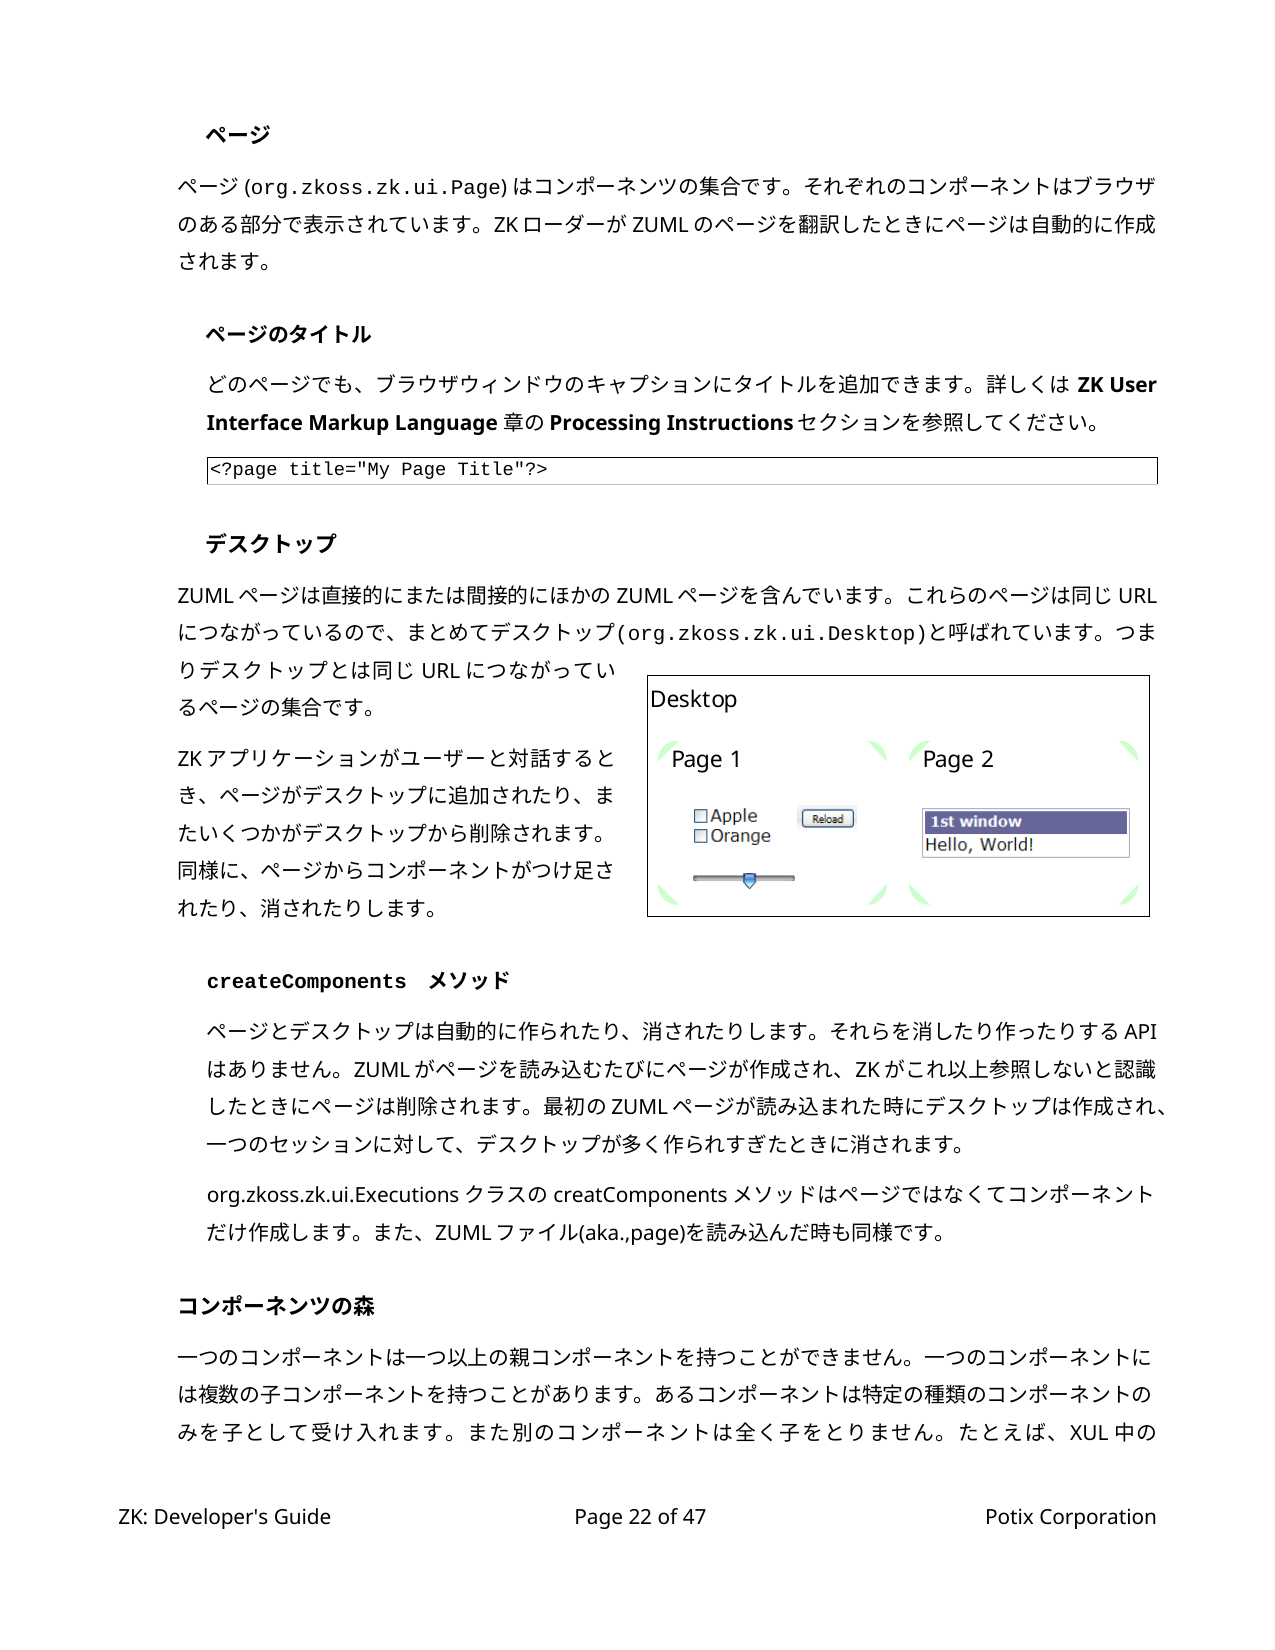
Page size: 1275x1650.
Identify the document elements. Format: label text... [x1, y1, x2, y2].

text org.zkoss.zk.ui.ExecutionsクラスのcreatComponentsメソッドはページではなくてコンポーネントだけ作成します。また、ZUMLファイル(aka.,page)を読み込んだ時も同様です。 [207, 1179, 1157, 1246]
subtitle ページのタイトル [206, 318, 1157, 348]
text どのページでも、ブラウザウィンドウのキャプションにタイトルを追加できます。詳しくはZK User Interface Markup Language 章のProcessing Instructionsセクションを参照してください。 [207, 369, 1157, 436]
text ZUMLページは直接的にまたは間接的にほかのZUMLページを含んでいます。これらのページは同じURLにつながっているので、まとめてデスクトップ(org.zkoss.zk.ui.Desktop)と呼ばれています。つまりデスクトップとは同じURLにつながっているページの集合です。 [177, 579, 1157, 722]
text ページとデスクトップは自動的に作られたり、消されたりします。それらを消したり作ったりするAPIはありません。ZUMLがページを読み込むたびにページが作成され、ZKがこれ以上参照しないと認識したときにページは削除されます。最初のZUMLページが読み込まれた時にデスクトップは作成され、一つのセッションに対して、デスクトップが多く作られすぎたときに消されます。 [207, 1016, 1157, 1158]
text ZKアプリケーションがユーザーと対話するとき、ページがデスクトップに追加されたり、またいくつかがデスクトップから削除されます。同様に、ページからコンポーネントがつけ足されたり、消されたりします。 [177, 742, 634, 922]
subtitle ページ [206, 118, 1157, 150]
text <?page title="My Page Title"?> [208, 458, 1157, 484]
subtitle createComponents メソッド [207, 965, 1157, 995]
subtitle デスクトップ [206, 527, 1157, 558]
subtitle コンポーネンツの森 [177, 1289, 1157, 1321]
text ページ (org.zkoss.zk.ui.Page) はコンポーネンツの集合です。それぞれのコンポーネントはブラウザのある部分で表示されています。ZKローダーがZUMLのページを翻訳したときにページは自動的に作成されます。 [177, 171, 1157, 276]
text 一つのコンポーネントは一つ以上の親コンポーネントを持つことができません。一つのコンポーネントには複数の子コンポーネントを持つことがあります。あるコンポーネントは特定の種類のコンポーネントのみを子として受け入れます。また別のコンポーネントは全く子をとりません。たとえば、XUL中の [177, 1341, 1157, 1446]
